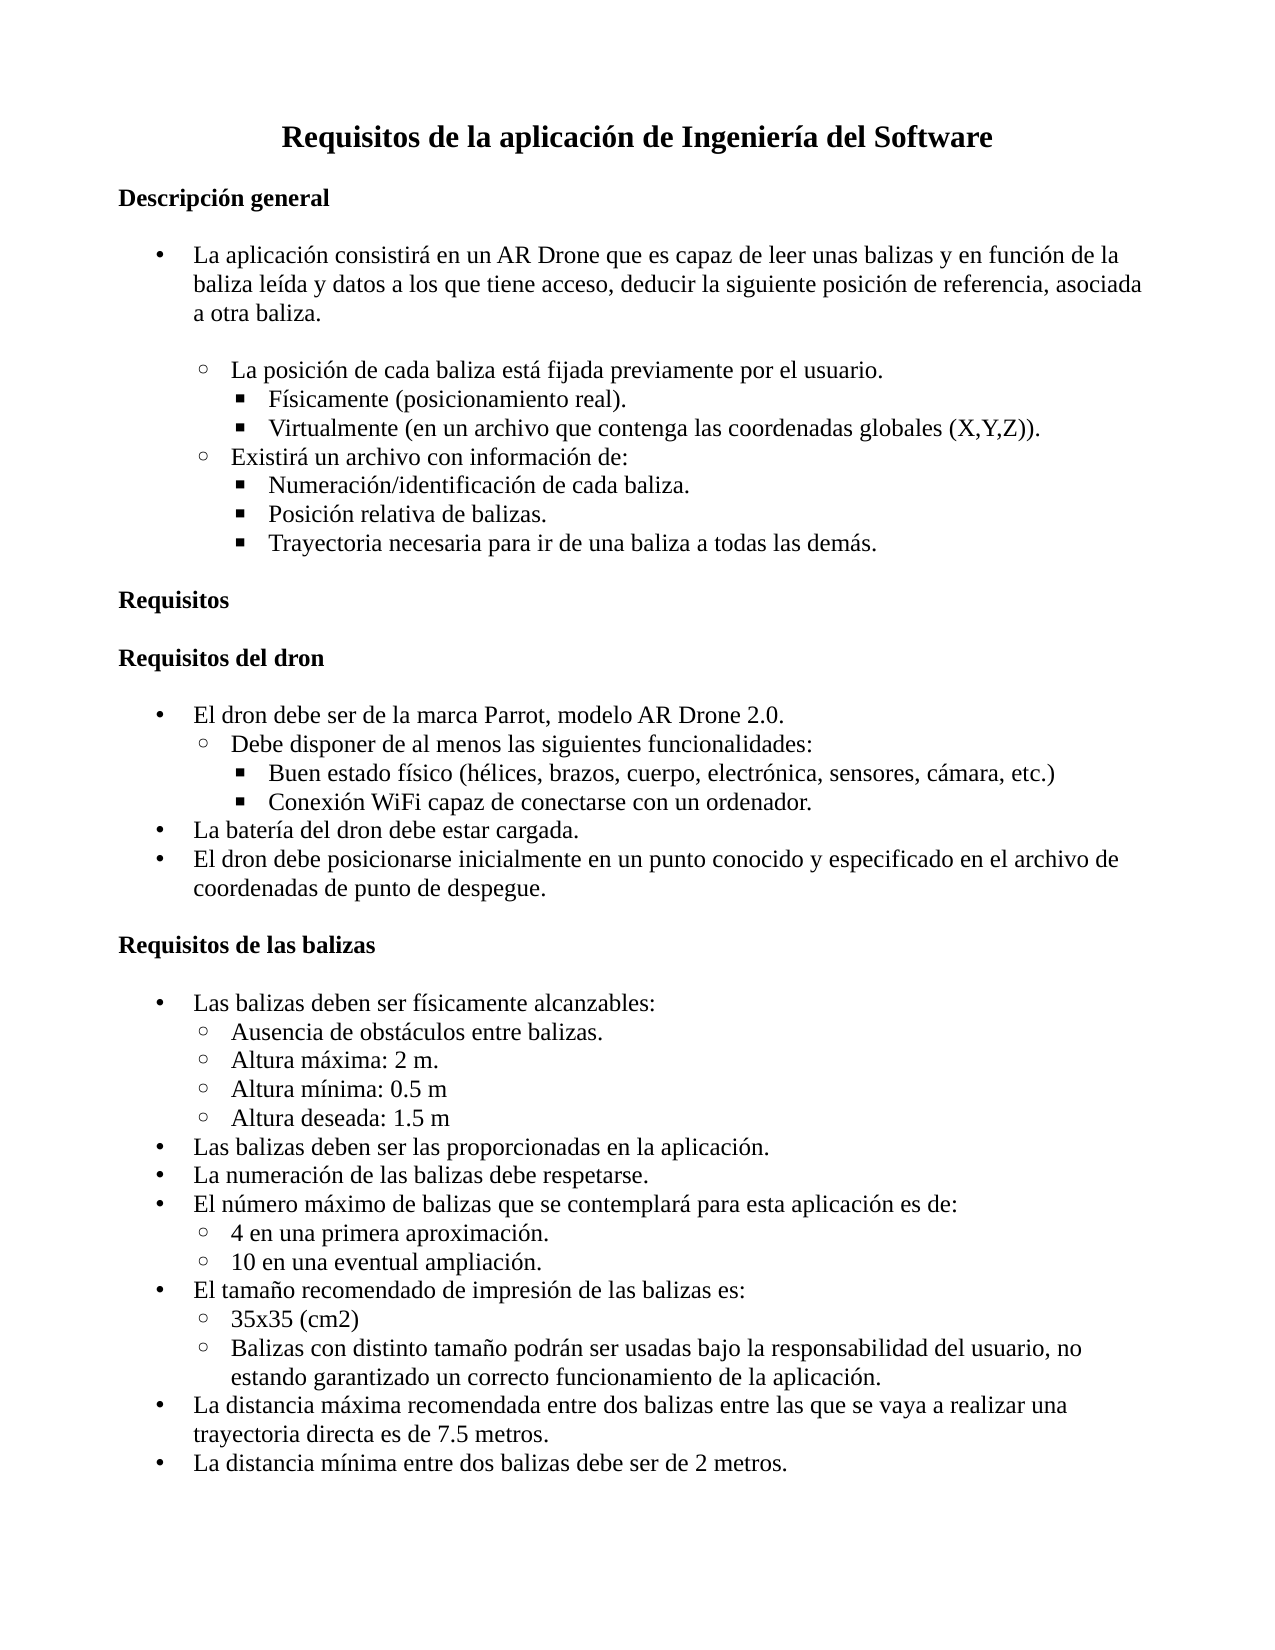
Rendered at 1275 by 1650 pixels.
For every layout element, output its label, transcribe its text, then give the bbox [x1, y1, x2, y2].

list La distancia máxima recomendada entre dos balizas entre las que se vaya a realizar una trayectoria directa es de 7.5 metros. [156, 1390, 1157, 1448]
text Requisitos de la aplicación de Ingeniería del Software [118, 118, 1157, 154]
list La numeración de las balizas debe respetarse. [156, 1160, 1157, 1189]
list Las balizas deben ser físicamente alcanzables: [156, 988, 1157, 1017]
list Físicamente (posicionamiento real). [231, 384, 1157, 413]
list La posición de cada baliza está fijada previamente por el usuario. [193, 355, 1157, 384]
list Posición relativa de balizas. [231, 499, 1157, 528]
list Numeración/identificación de cada baliza. [231, 470, 1157, 499]
list Las balizas deben ser las proporcionadas en la aplicación. [156, 1132, 1157, 1160]
list Conexión WiFi capaz de conectarse con un ordenador. [231, 787, 1157, 815]
text Requisitos del dron [118, 643, 1157, 672]
text Descripción general [118, 183, 1157, 212]
list Buen estado físico (hélices, brazos, cuerpo, electrónica, sensores, cámara, etc.) [231, 758, 1157, 787]
list La aplicación consistirá en un AR Drone que es capaz de leer unas balizas y en función de la baliza leída y datos a los que tiene acceso, deducir la siguiente posición de referencia, asociada a otra baliza. [156, 240, 1157, 327]
list Ausencia de obstáculos entre balizas. [193, 1017, 1157, 1045]
list 10 en una eventual ampliación. [193, 1247, 1157, 1275]
list Existirá un archivo con información de: [193, 442, 1157, 470]
list Altura deseada: 1.5 m [193, 1103, 1157, 1132]
list Altura máxima: 2 m. [193, 1045, 1157, 1074]
list La distancia mínima entre dos balizas debe ser de 2 metros. [156, 1448, 1157, 1477]
list El tamaño recomendado de impresión de las balizas es: [156, 1275, 1157, 1304]
list El dron debe posicionarse inicialmente en un punto conocido y especificado en el archivo de coordenadas de punto de despegue. [156, 844, 1157, 902]
list Altura mínima: 0.5 m [193, 1074, 1157, 1103]
list Virtualmente (en un archivo que contenga las coordenadas globales (X,Y,Z)). [231, 413, 1157, 442]
text Requisitos de las balizas [118, 930, 1157, 959]
list 4 en una primera aproximación. [193, 1218, 1157, 1247]
list 35x35 (cm2) [193, 1304, 1157, 1333]
list Balizas con distinto tamaño podrán ser usadas bajo la responsabilidad del usuario, no estando garantizado un correcto funcionamiento de la aplicación. [193, 1333, 1157, 1390]
list El número máximo de balizas que se contemplará para esta aplicación es de: [156, 1189, 1157, 1218]
list Trayectoria necesaria para ir de una baliza a todas las demás. [231, 528, 1157, 557]
list Debe disponer de al menos las siguientes funcionalidades: [193, 729, 1157, 758]
list La batería del dron debe estar cargada. [156, 815, 1157, 844]
list El dron debe ser de la marca Parrot, modelo AR Drone 2.0. [156, 700, 1157, 729]
text Requisitos [118, 585, 1157, 614]
